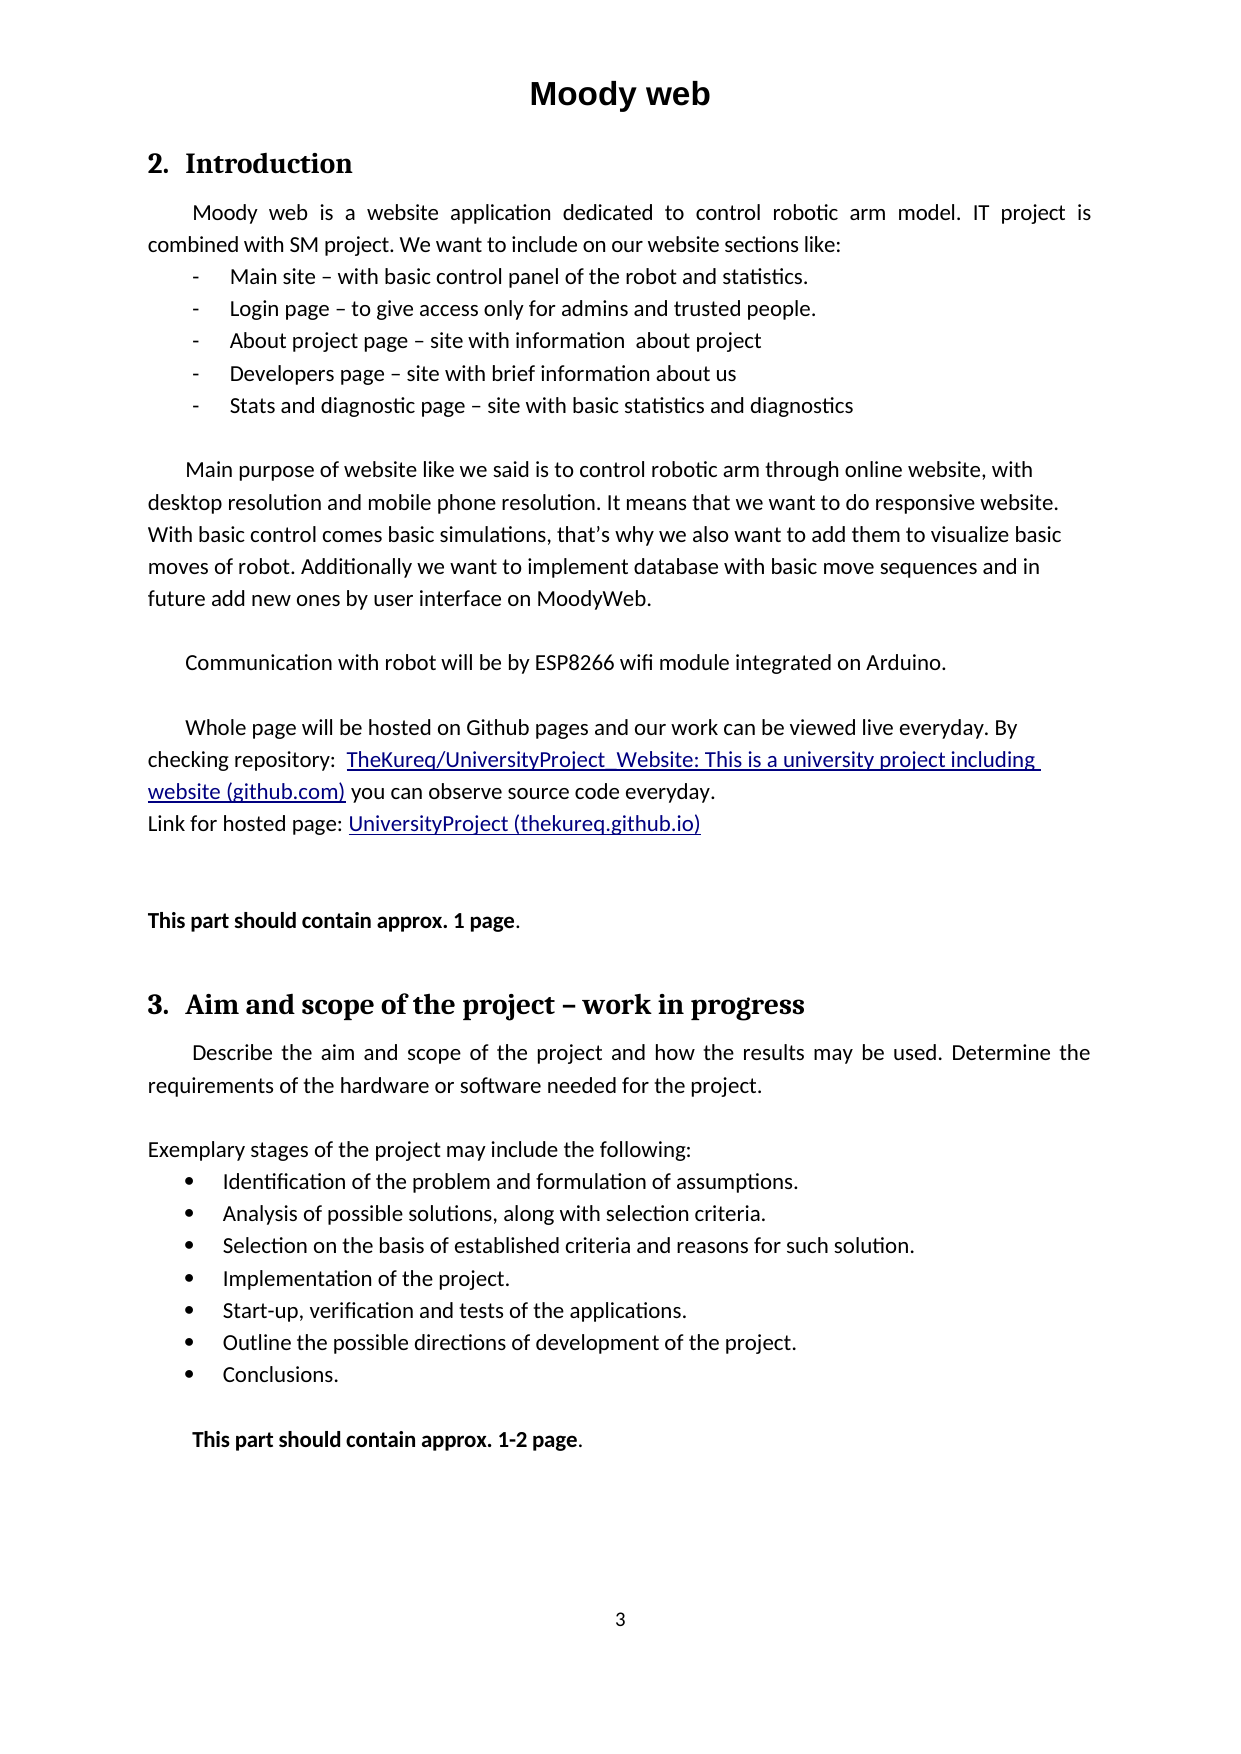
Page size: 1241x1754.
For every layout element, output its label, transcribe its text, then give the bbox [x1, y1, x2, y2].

list Conclusions. [185, 1360, 1093, 1388]
list About project page – site with information about project [192, 327, 1093, 355]
list Selection on the basis of established criteria and reasons for such solution. [185, 1232, 1093, 1260]
text This part should contain approx. 1 page. [148, 874, 1093, 934]
list Main site – with basic control panel of the robot and statistics. [192, 262, 1093, 290]
text Communication with robot will be by ESP8266 wifi module integrated on Arduino. [148, 648, 1093, 677]
list Login page – to give access only for admins and trusted people. [192, 294, 1093, 322]
list Analysis of possible solutions, along with selection criteria. [185, 1199, 1093, 1227]
subtitle Aim and scope of the project – work in progress [148, 988, 1093, 1022]
subtitle Introduction [148, 148, 1093, 181]
text Exemplary stages of the project may include the following: [148, 1135, 1093, 1163]
list Developers page – site with brief information about us [192, 359, 1093, 387]
text Describe the aim and scope of the project and how the results may be used. Determine the requirements of the hardware or software needed for the project. [148, 1038, 1093, 1099]
list Start-up, verification and tests of the applications. [185, 1296, 1093, 1324]
text Whole page will be hosted on Github pages and our work can be viewed live everyday. By checking repository: TheKureq/UniversityProject_Website: This is a university project including website (github.com) you can observe source code everyday. Link for hosted page: UniversityProject (thekureq.github.io) [148, 713, 1093, 837]
list Stats and diagnostic page – site with basic statistics and diagnostics [192, 391, 1093, 419]
text This part should contain approx. 1-2 page. [148, 1425, 1093, 1453]
list Implementation of the project. [185, 1264, 1093, 1292]
list Identification of the problem and formulation of assumptions. [185, 1167, 1093, 1195]
list Outline the possible directions of development of the project. [185, 1328, 1093, 1356]
text Main purpose of website like we said is to control robotic arm through online website, with desktop resolution and mobile phone resolution. It means that we want to do responsive website. With basic control comes basic simulations, that’s why we also want to add them to visualize basic moves of robot. Additionally we want to implement database with basic move sequences and in future add new ones by user interface on MoodyWeb. [148, 455, 1093, 612]
text Moody web is a website application dedicated to control robotic arm model. IT project is combined with SM project. We want to include on our website sections like: [148, 198, 1093, 258]
